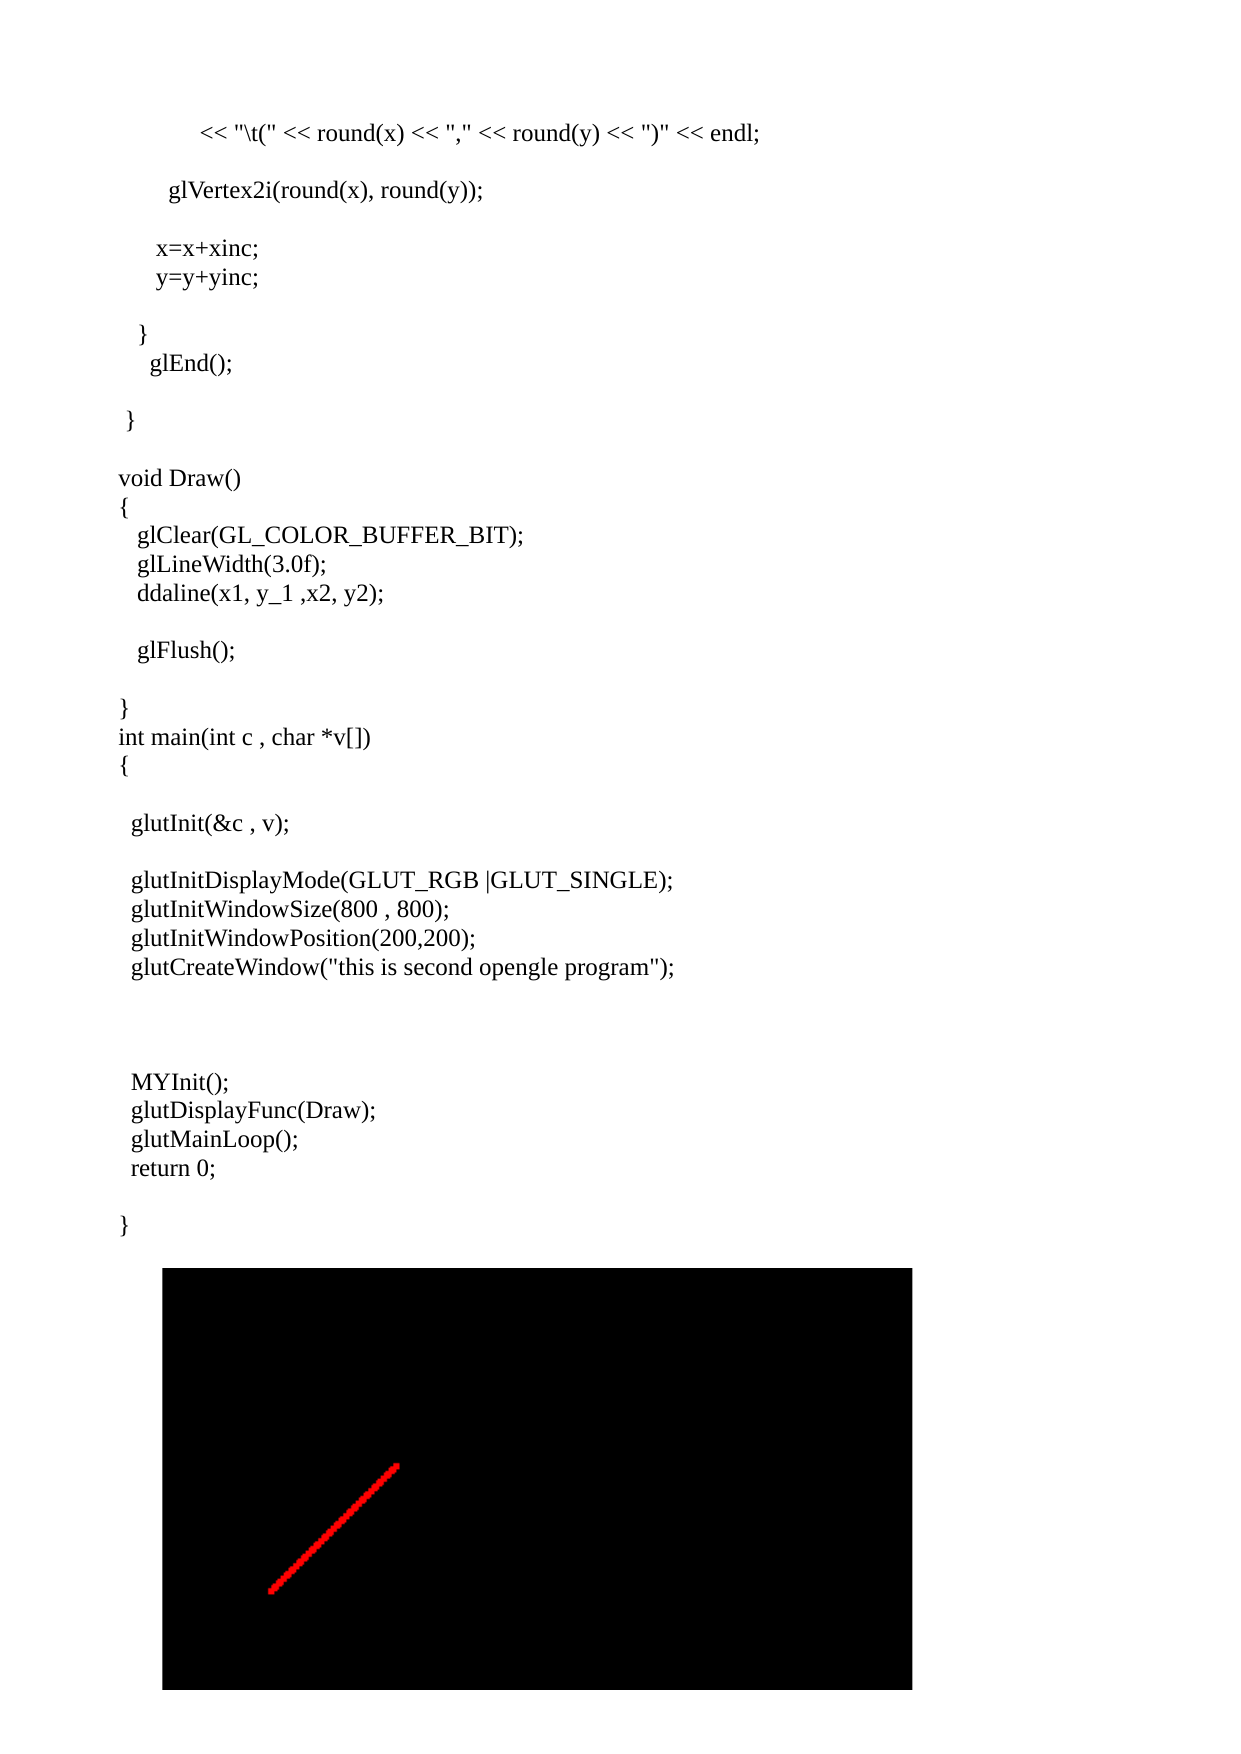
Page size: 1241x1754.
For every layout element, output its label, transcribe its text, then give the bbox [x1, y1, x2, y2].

text glutInitWindowSize(800 , 800); [118, 894, 1122, 923]
text glFlush(); [118, 636, 1122, 664]
text } [118, 1211, 1122, 1239]
text glClear(GL_COLOR_BUFFER_BIT); [118, 521, 1122, 549]
text return 0; [118, 1153, 1122, 1182]
text } [118, 319, 1122, 348]
text { [118, 751, 1122, 779]
text void Draw() [118, 463, 1122, 492]
text glutInitWindowPosition(200,200); [118, 923, 1122, 952]
text ddaline(x1, y_1 ,x2, y2); [118, 578, 1122, 607]
text glLineWidth(3.0f); [118, 549, 1122, 578]
text << "\t(" << round(x) << "," << round(y) << ")" << endl; [118, 118, 1122, 147]
text { [118, 492, 1122, 521]
text x=x+xinc; [118, 233, 1122, 262]
text } [118, 693, 1122, 722]
text glutCreateWindow("this is second opengle program"); [118, 952, 1122, 981]
picture [162, 1268, 913, 1690]
text glVertex2i(round(x), round(y)); [118, 176, 1122, 204]
text glutMainLoop(); [118, 1124, 1122, 1153]
text glutInitDisplayMode(GLUT_RGB |GLUT_SINGLE); [118, 866, 1122, 894]
text glutDisplayFunc(Draw); [118, 1096, 1122, 1124]
text glutInit(&c , v); [118, 808, 1122, 837]
text } [118, 406, 1122, 434]
text glEnd(); [118, 348, 1122, 377]
text y=y+yinc; [118, 262, 1122, 291]
text int main(int c , char *v[]) [118, 722, 1122, 751]
text MYInit(); [118, 1067, 1122, 1096]
